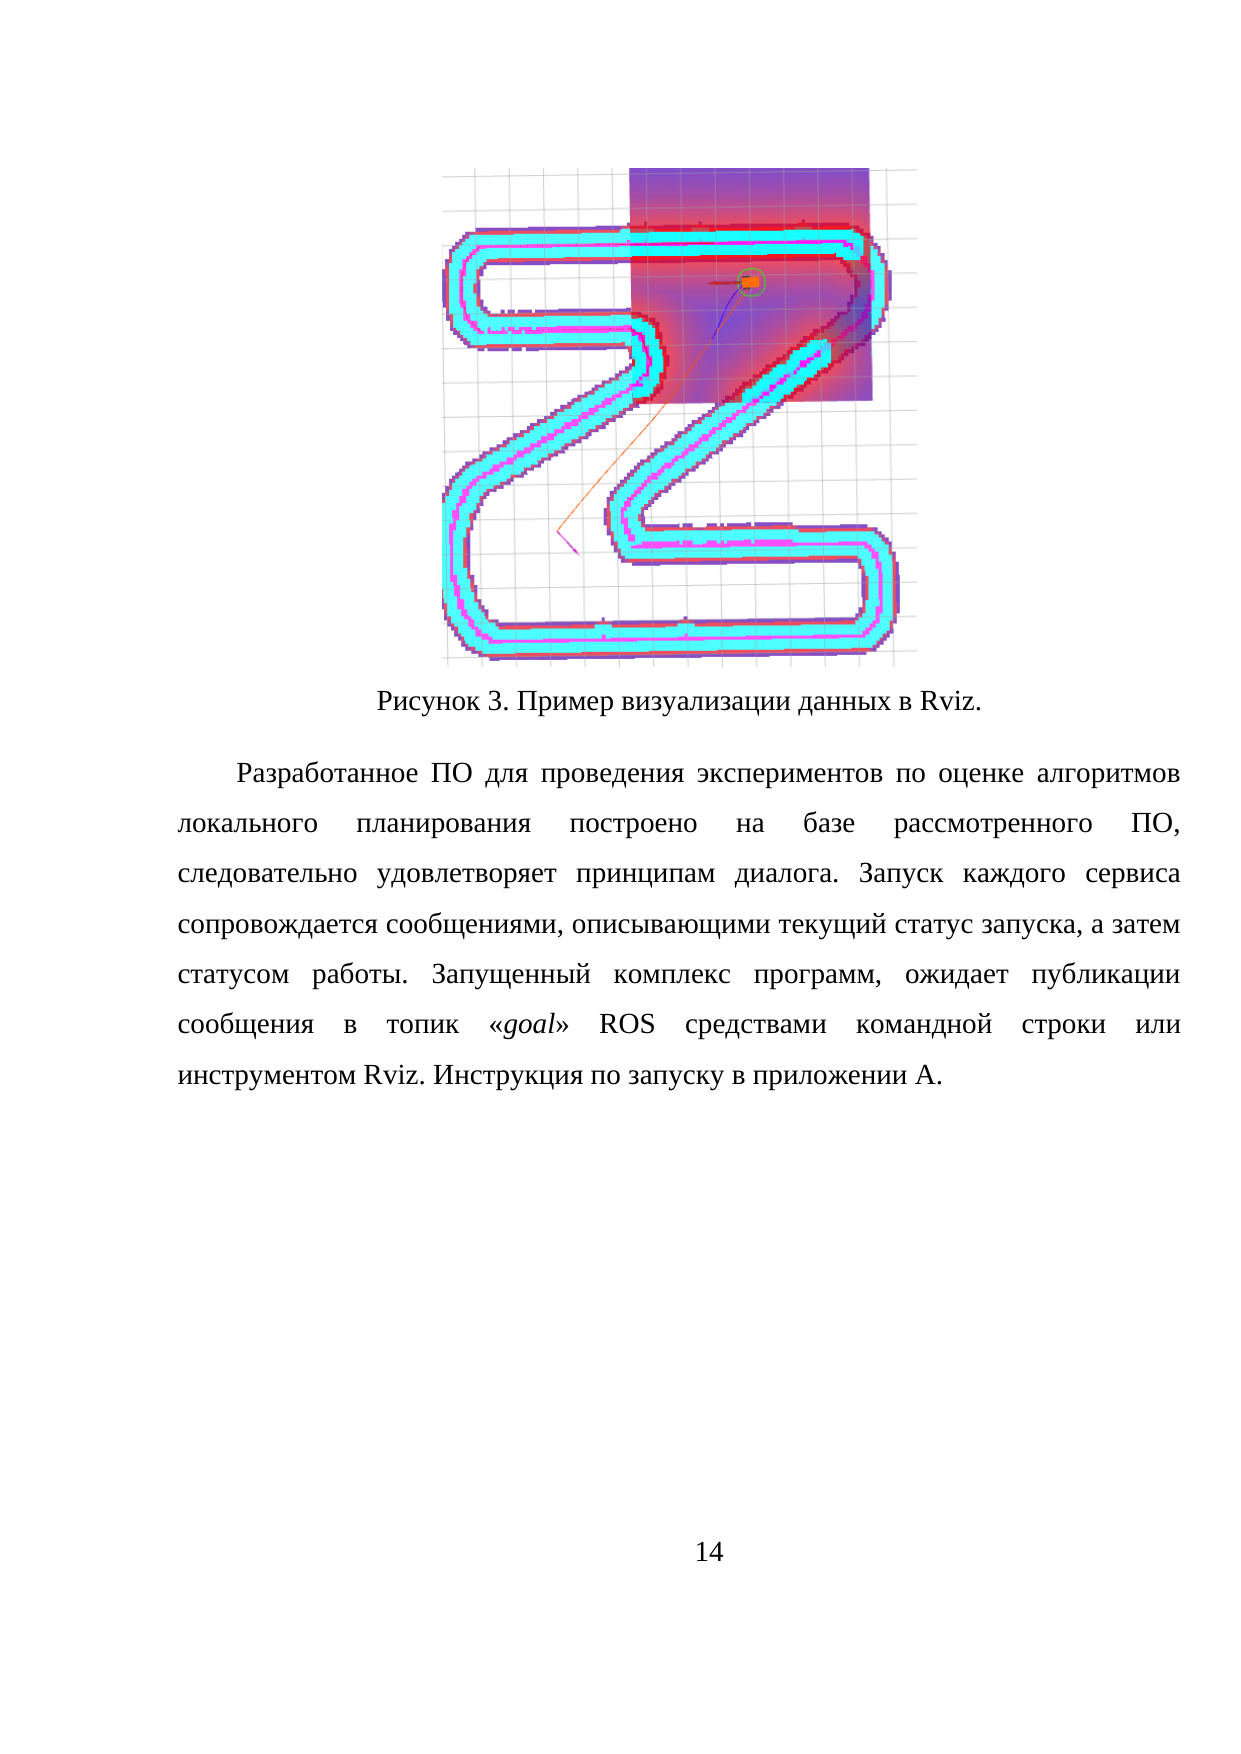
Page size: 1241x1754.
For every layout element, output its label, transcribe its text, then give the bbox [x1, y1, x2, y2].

text Разработанное ПО для проведения экспериментов по оценке алгоритмов локального планирования построено на базе рассмотренного ПО, следовательно удовлетворяет принципам диалога. Запуск каждого сервиса сопровождается сообщениями, описывающими текущий статус запуска, а затем статусом работы. Запущенный комплекс программ, ожидает публикации сообщения в топик «goal» ROS средствами командной строки или инструментом Rviz. Инструкция по запуску в приложении А. [177, 755, 1181, 1090]
text Рисунок 3. Пример визуализации данных в Rviz. [213, 169, 1145, 717]
picture [442, 168, 917, 667]
